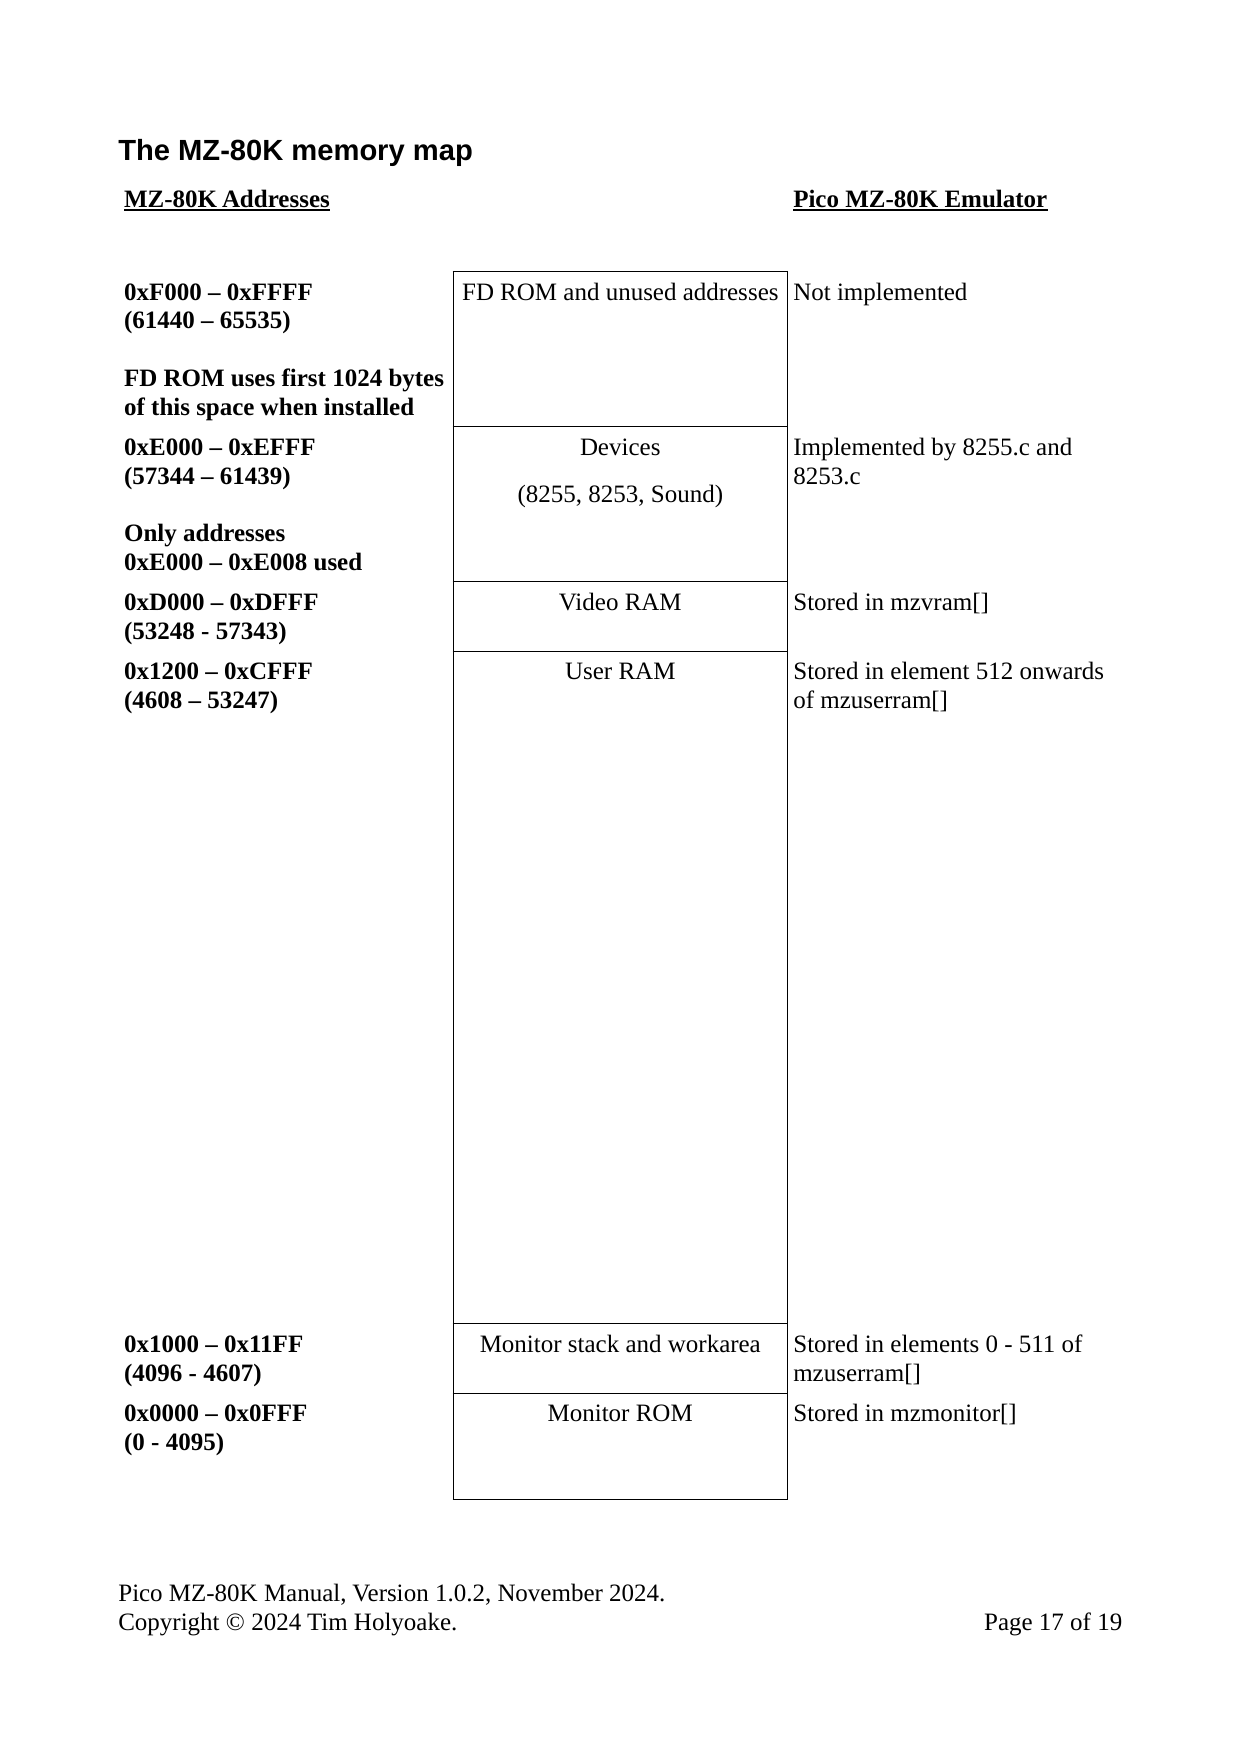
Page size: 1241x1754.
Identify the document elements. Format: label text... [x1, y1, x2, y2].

table_cell Stored in element 512 onwards of mzuserram[] [788, 651, 1122, 1323]
subtitle The MZ-80K memory map [118, 133, 1122, 166]
table_header [453, 179, 787, 271]
table_cell 0x1000 – 0x11FF (4096 - 4607) [118, 1323, 453, 1392]
table_cell Not implemented [788, 271, 1122, 426]
table_cell Stored in mzmonitor[] [788, 1393, 1122, 1499]
table_header MZ-80K Addresses [118, 179, 453, 271]
table_cell Implemented by 8255.c and 8253.c [788, 426, 1122, 581]
table_cell 0xE000 – 0xEFFF (57344 – 61439) Only addresses 0xE000 – 0xE008 used [118, 426, 453, 581]
table_cell User RAM [454, 652, 787, 1323]
table_cell 0xF000 – 0xFFFF (61440 – 65535) FD ROM uses first 1024 bytes of this space when installed [118, 271, 453, 426]
table_header Pico MZ-80K Emulator [788, 179, 1122, 271]
table_cell 0xD000 – 0xDFFF (53248 - 57343) [118, 581, 453, 651]
table_cell Devices (8255, 8253, Sound) [454, 427, 787, 581]
table_cell 0x0000 – 0x0FFF (0 - 4095) [118, 1393, 453, 1499]
table_cell Monitor stack and workarea [454, 1324, 787, 1392]
table_cell Monitor ROM [454, 1394, 787, 1499]
table_cell 0x1200 – 0xCFFF (4608 – 53247) [118, 651, 453, 1323]
table_cell Stored in mzvram[] [788, 581, 1122, 651]
table_cell Video RAM [454, 582, 787, 651]
table_cell Stored in elements 0 - 511 of mzuserram[] [788, 1323, 1122, 1392]
table_cell FD ROM and unused addresses [454, 272, 787, 426]
